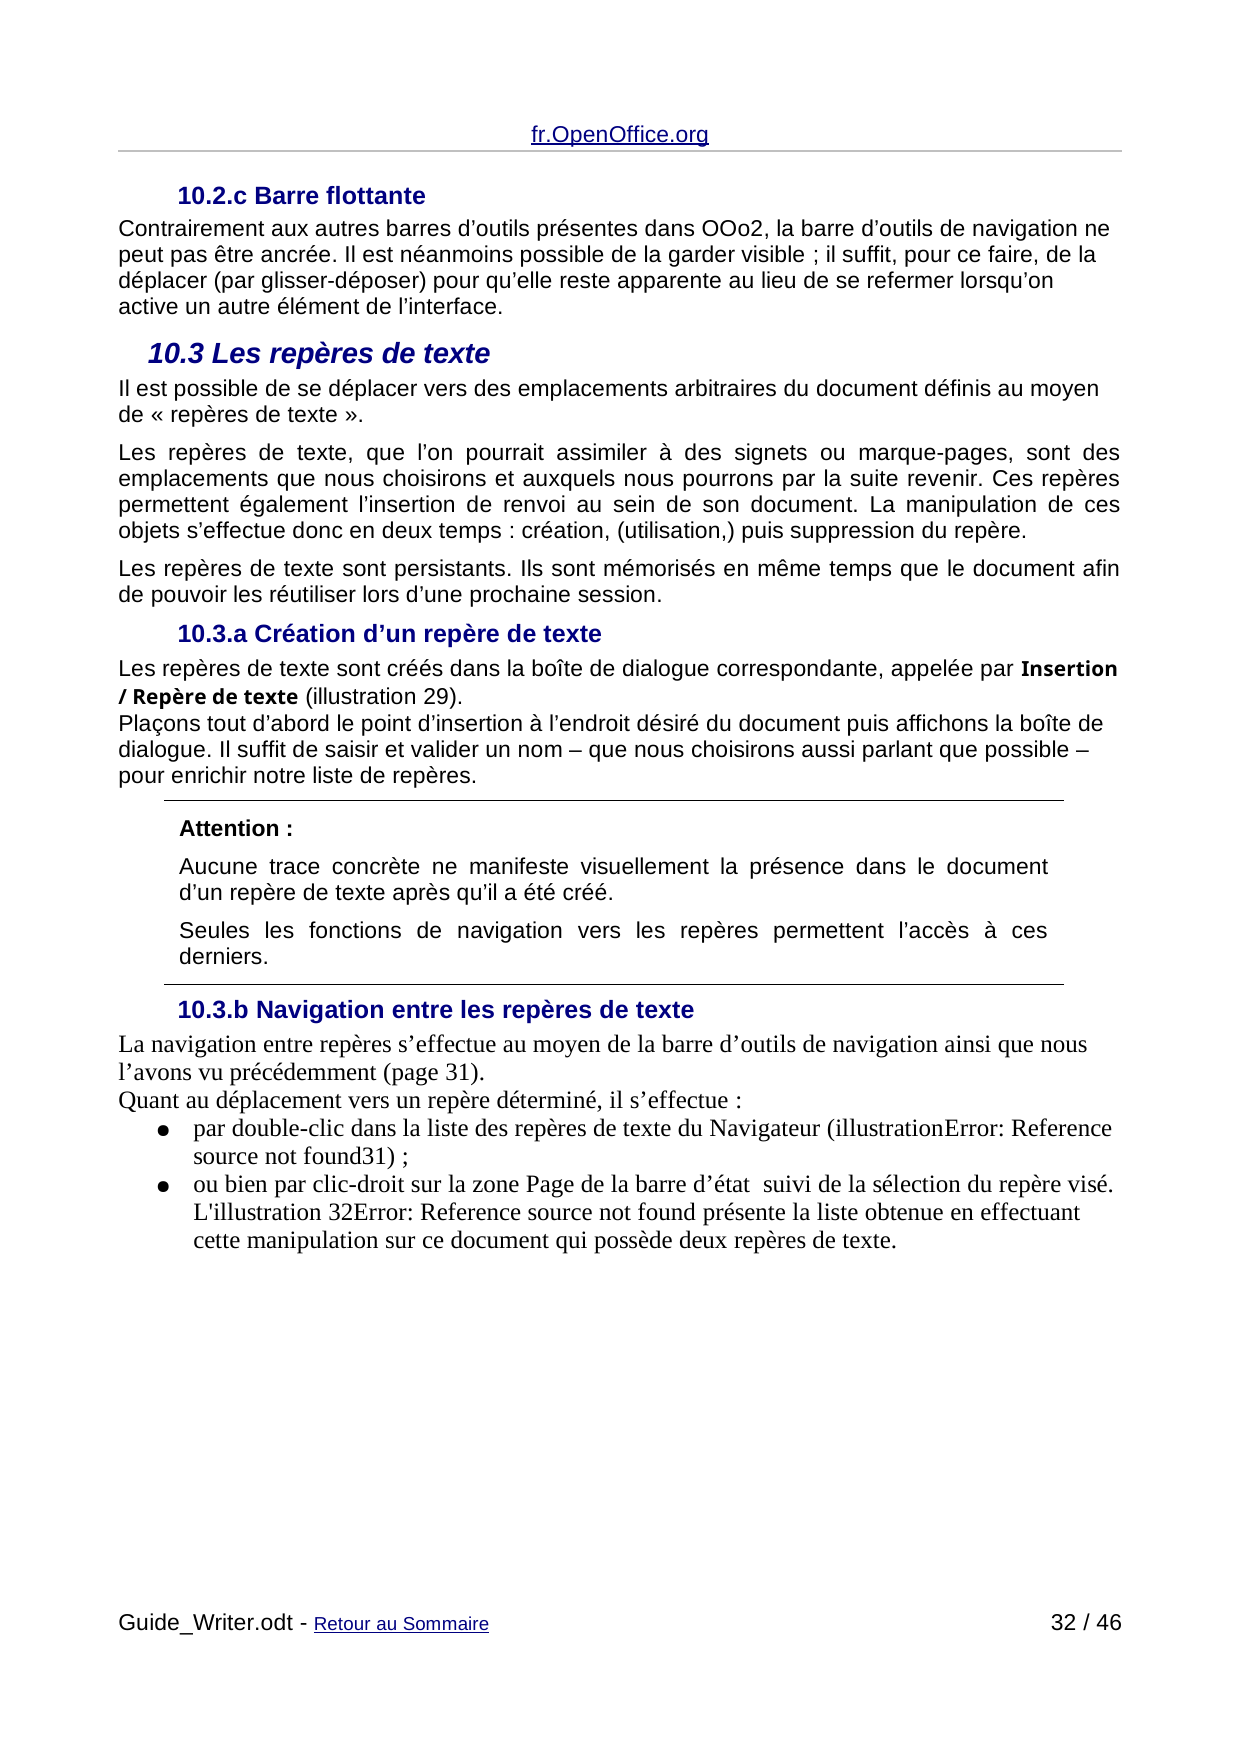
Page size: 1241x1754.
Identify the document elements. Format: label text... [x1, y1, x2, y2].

list ou bien par clic-droit sur la zone Page de la barre d’état suivi de la sélection du repère visé. L'illustration 32 présente la liste obtenue en effectuant cette manipulation sur ce document qui possède deux repères de texte. [156, 1170, 1122, 1254]
list par double-clic dans la liste des repères de texte du Navigateur (illustration31) ; [156, 1114, 1122, 1170]
text Seules les fonctions de navigation vers les repères permettent l’accès à ces derniers. [164, 902, 1064, 984]
text Contrairement aux autres barres d’outils présentes dans OOo2, la barre d’outils de navigation ne peut pas être ancrée. Il est néanmoins possible de la garder visible ; il suffit, pour ce faire, de la déplacer (par glisser-déposer) pour qu’elle reste apparente au lieu de se refermer lorsqu’on active un autre élément de l’interface. [118, 216, 1122, 320]
text Attention : [164, 801, 1064, 838]
text Les repères de texte sont créés dans la boîte de dialogue correspondante, appelée par Insertion / Repère de texte (illustration 28). Plaçons tout d’abord le point d’insertion à l’endroit désiré du document puis affichons la boîte de dialogue. Il suffit de saisir et valider un nom – que nous choisirons aussi parlant que possible – pour enrichir notre liste de repères. [118, 653, 1122, 789]
text Quant au déplacement vers un repère déterminé, il s’effectue : [118, 1086, 1122, 1114]
text Aucune trace concrète ne manifeste visuellement la présence dans le document d’un repère de texte après qu’il a été créé. [164, 838, 1064, 902]
subtitle Les repères de texte [148, 337, 1122, 370]
text La navigation entre repères s’effectue au moyen de la barre d’outils de navigation ainsi que nous l’avons vu précédemment (page 31). [118, 1030, 1122, 1086]
subtitle Barre flottante [177, 182, 1122, 209]
text Il est possible de se déplacer vers des emplacements arbitraires du document définis au moyen de « repères de texte ». [118, 376, 1122, 428]
subtitle Création d’un repère de texte [177, 619, 1122, 647]
text Les repères de texte, que l’on pourrait assimiler à des signets ou marque-pages, sont des emplacements que nous choisirons et auxquels nous pourrons par la suite revenir. Ces repères permettent également l’insertion de renvoi au sein de son document. La manipulation de ces objets s’effectue donc en deux temps : création, (utilisation,) puis suppression du repère. [118, 440, 1122, 544]
subtitle Navigation entre les repères de texte [177, 996, 1122, 1024]
text Les repères de texte sont persistants. Ils sont mémorisés en même temps que le document afin de pouvoir les réutiliser lors d’une prochaine session. [118, 556, 1122, 608]
